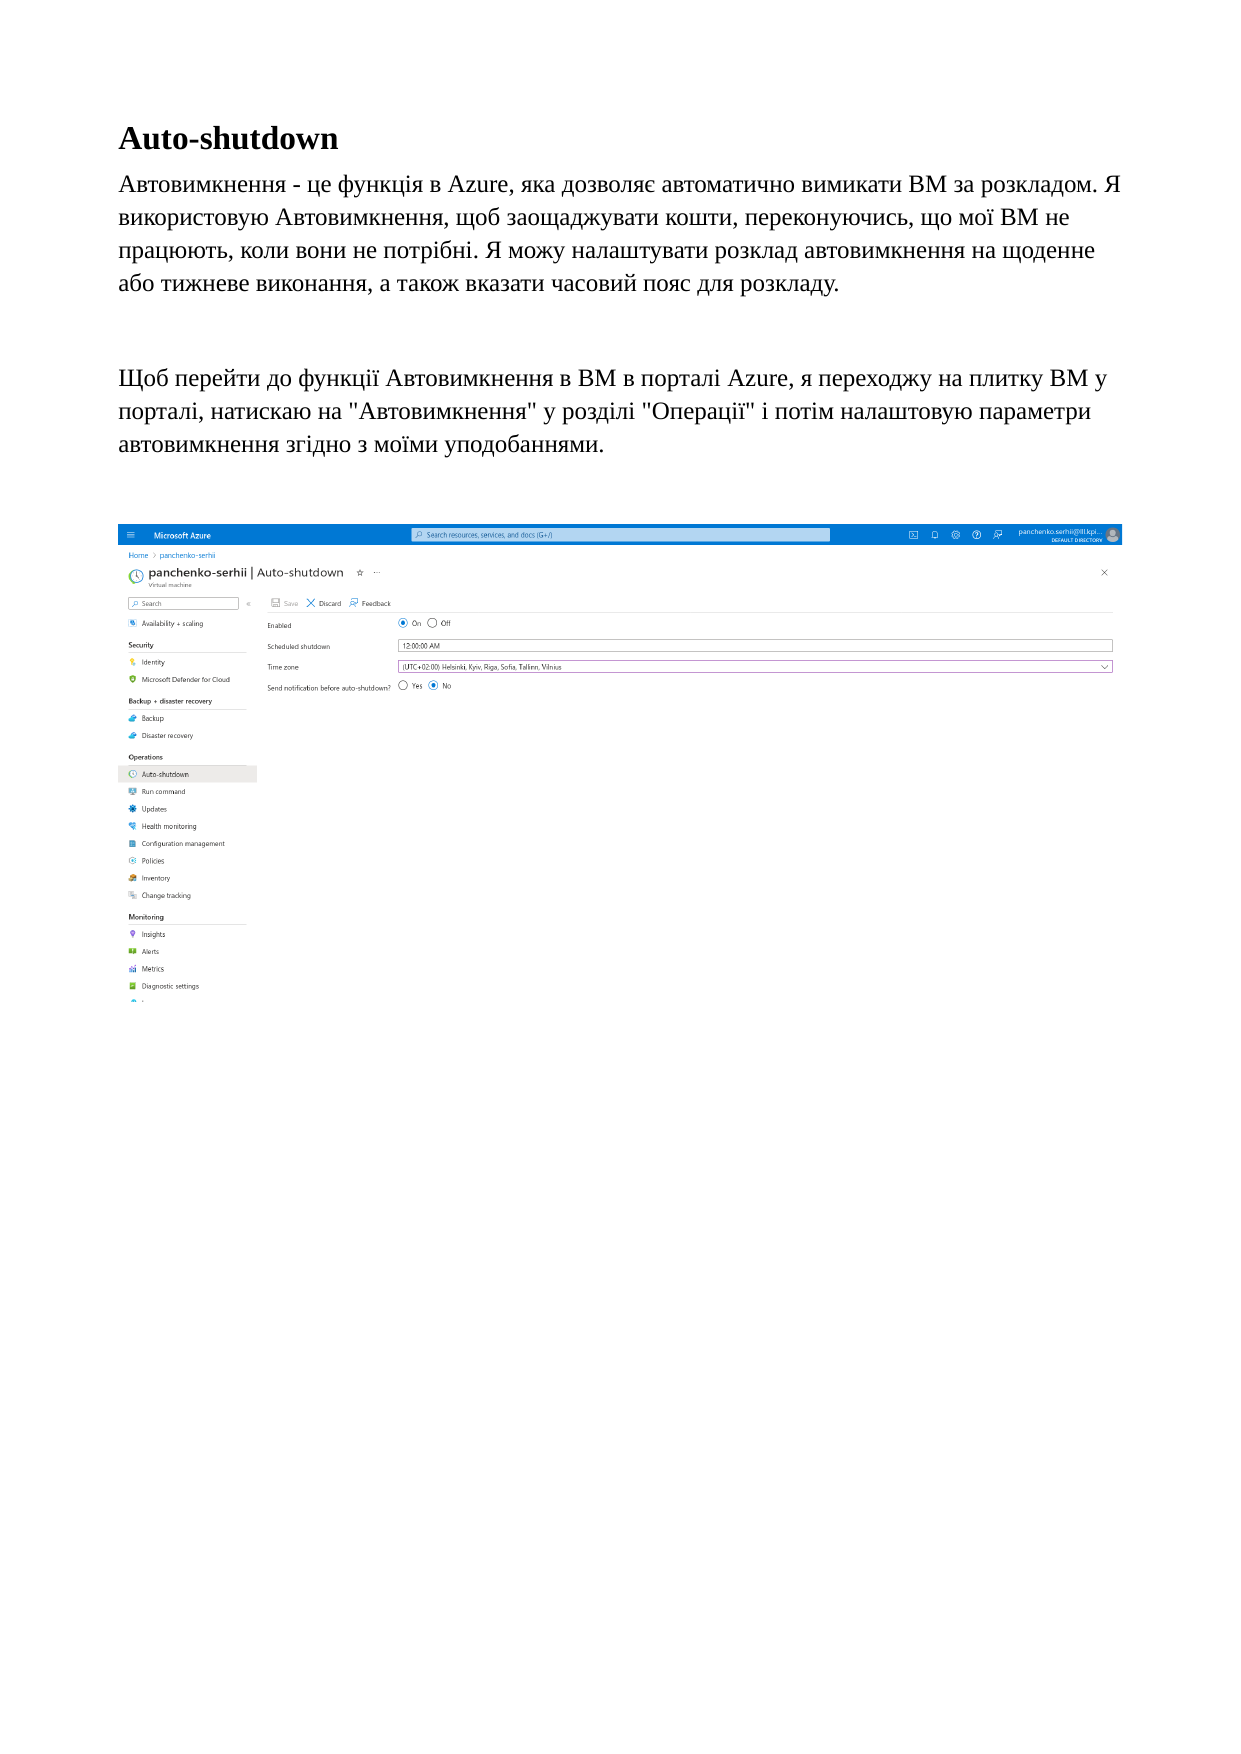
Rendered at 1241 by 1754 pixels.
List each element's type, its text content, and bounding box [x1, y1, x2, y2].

text Автовимкнення - це функція в Azure, яка дозволяє автоматично вимикати ВМ за розкладом. Я використовую Автовимкнення, щоб заощаджувати кошти, переконуючись, що мої ВМ не працюють, коли вони не потрібні. Я можу налаштувати розклад автовимкнення на щоденне або тижневе виконання, а також вказати часовий пояс для розкладу. [118, 169, 1122, 297]
picture [118, 524, 1123, 1002]
text Щоб перейти до функції Автовимкнення в ВМ в порталі Azure, я переходжу на плитку ВМ у порталі, натискаю на "Автовимкнення" у розділі "Операції" і потім налаштовую параметри автовимкнення згідно з моїми уподобаннями. [118, 363, 1122, 458]
subtitle Auto-shutdown [118, 118, 1122, 156]
